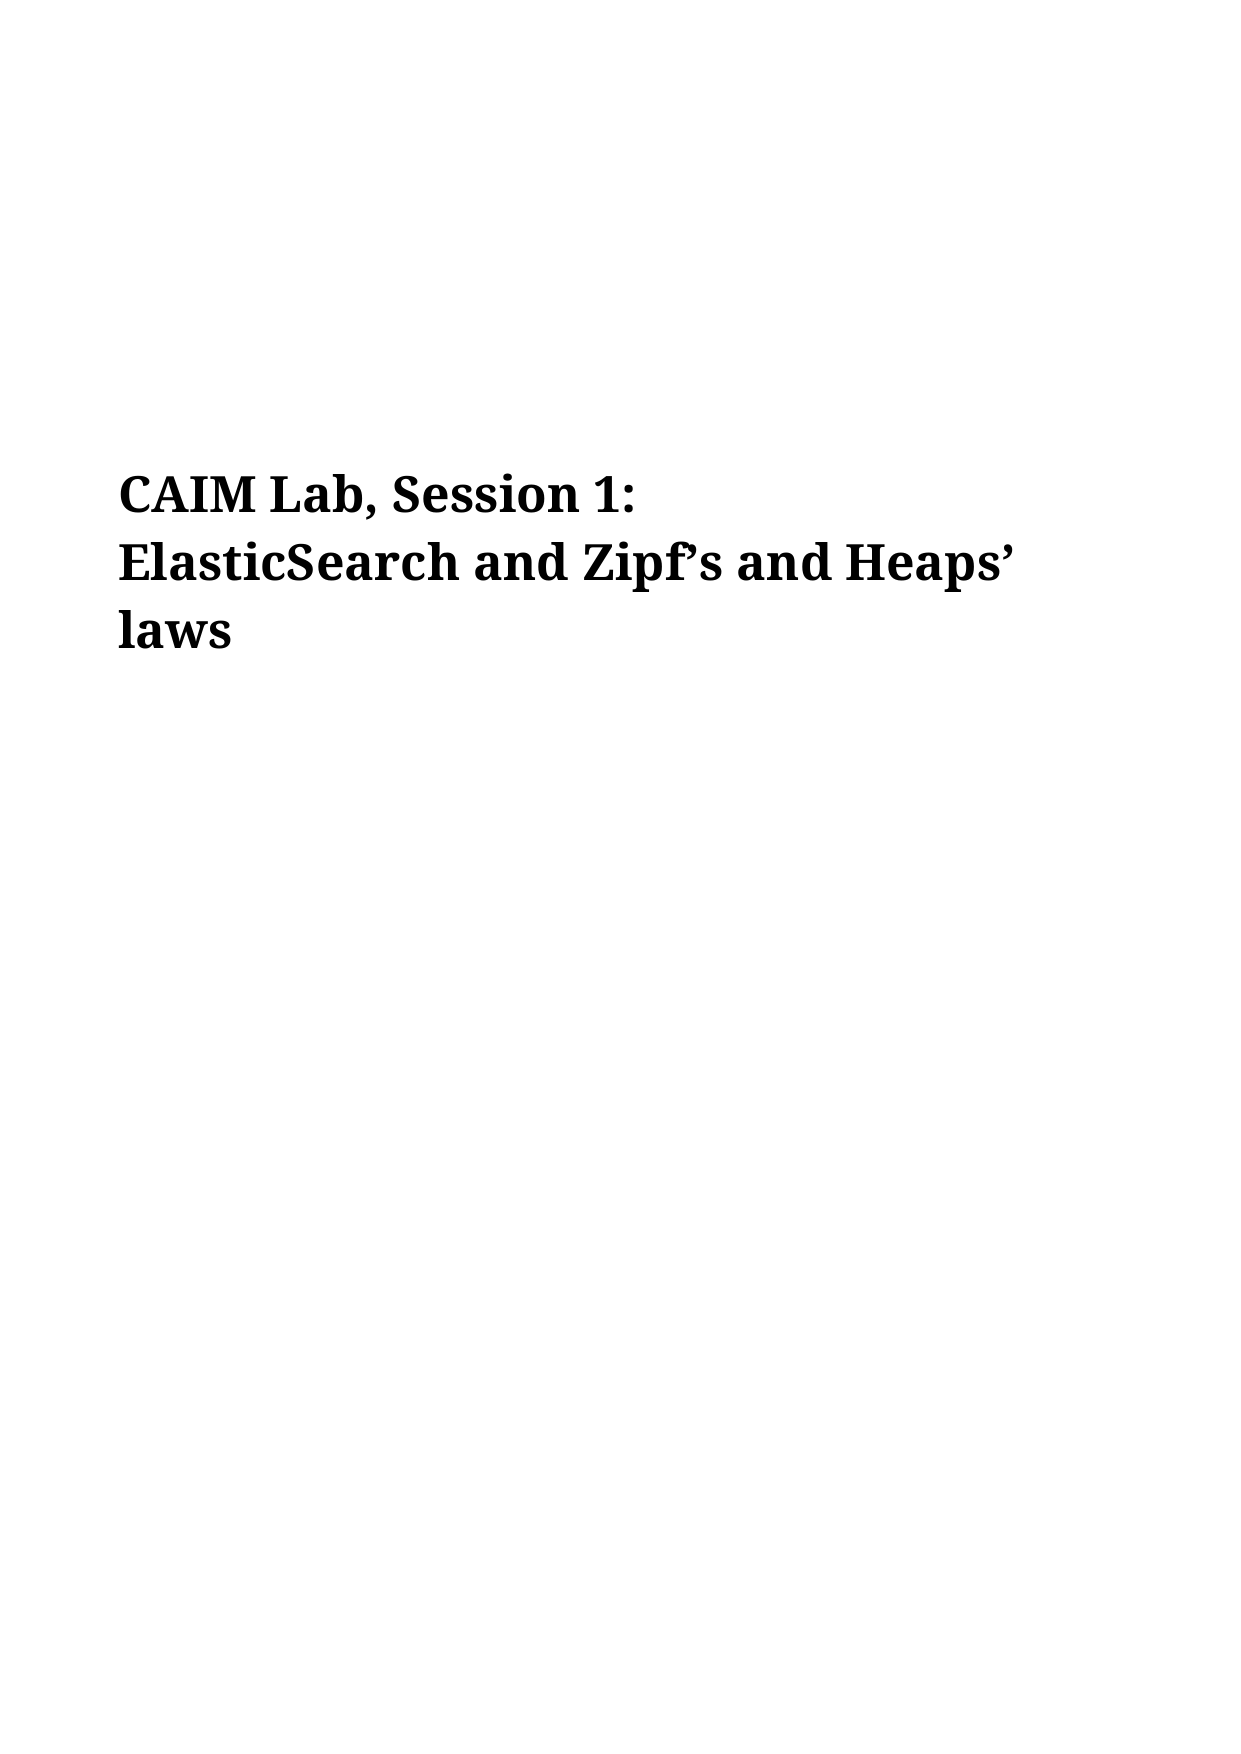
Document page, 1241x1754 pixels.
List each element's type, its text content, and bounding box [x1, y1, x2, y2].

text CAIM Lab, Session 1: [118, 459, 1122, 527]
text ElasticSearch and Zipf’s and Heaps’ laws [118, 527, 1122, 663]
